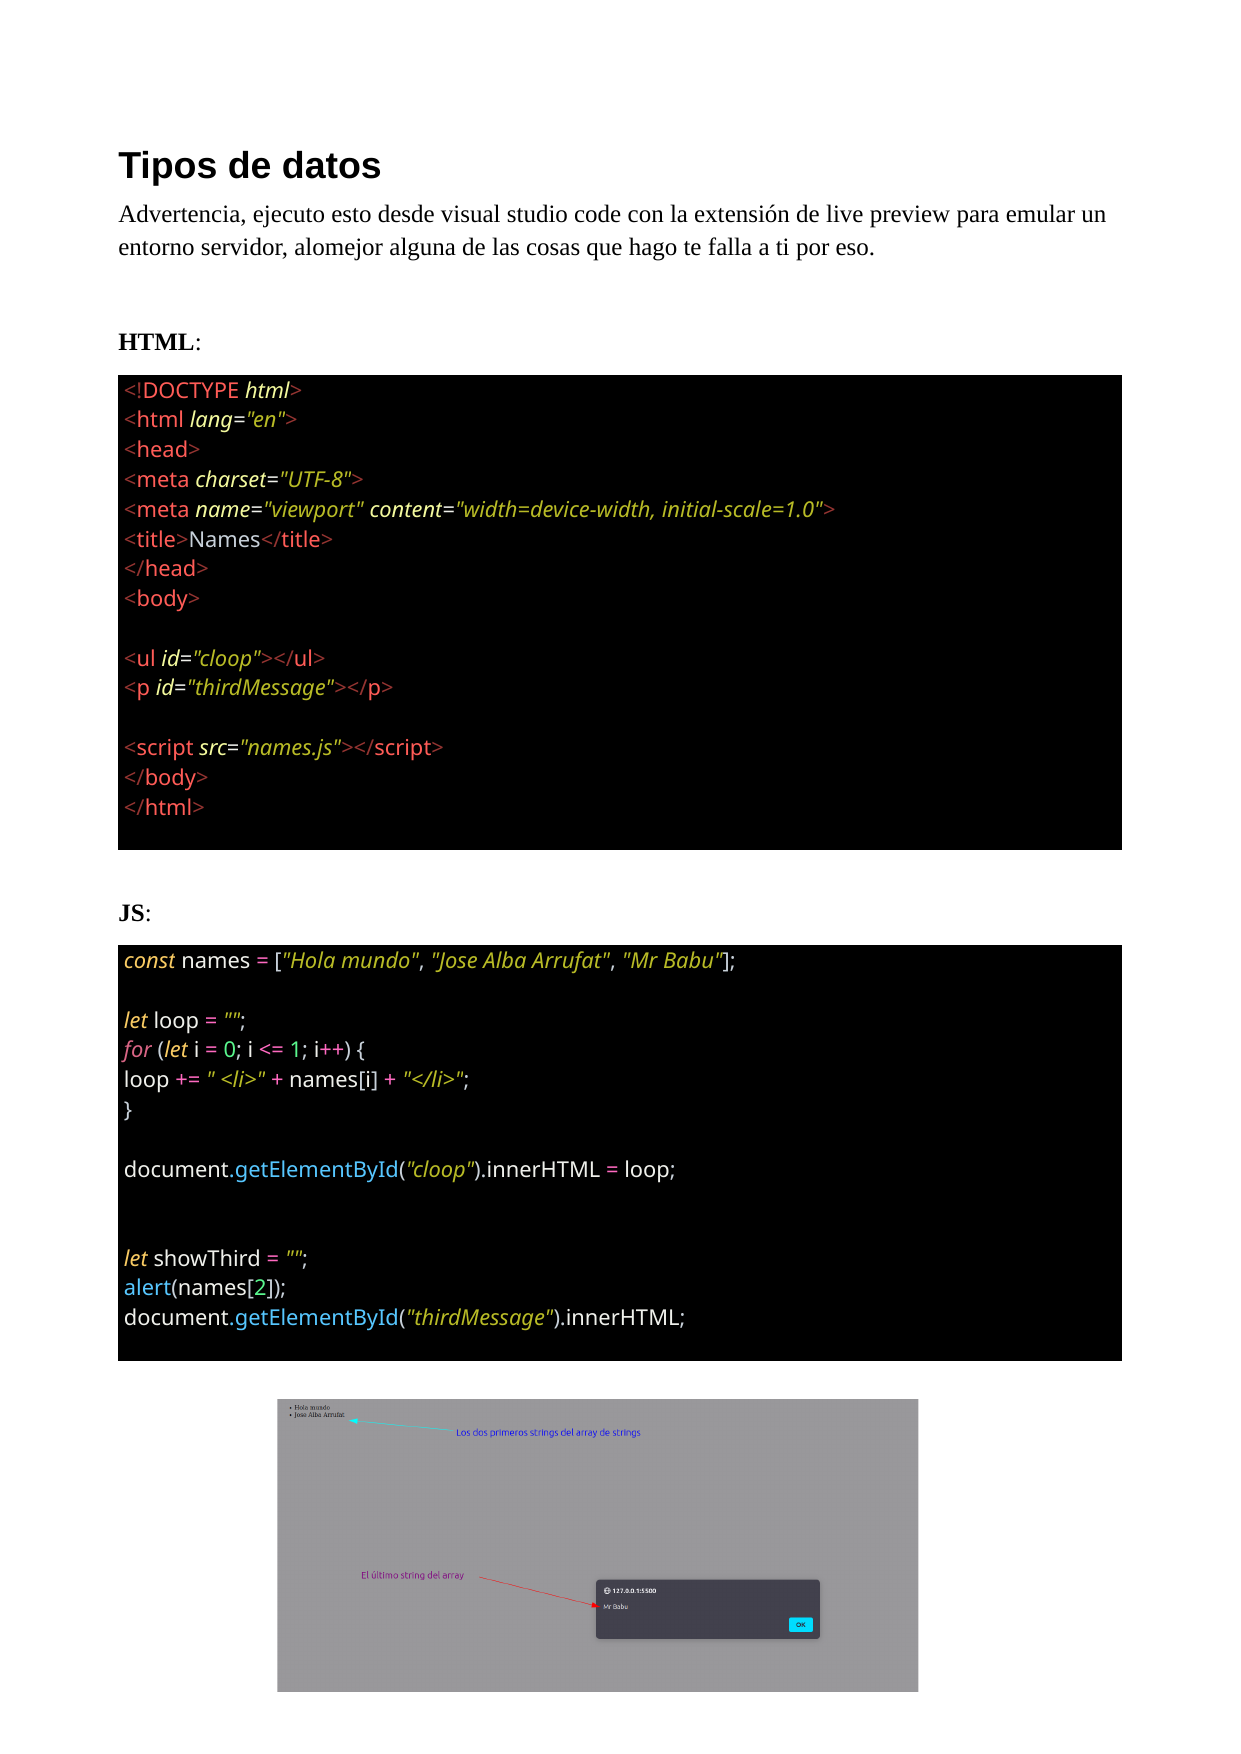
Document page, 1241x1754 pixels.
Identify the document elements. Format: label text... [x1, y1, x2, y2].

text HTML: [118, 327, 1122, 356]
table_header <!DOCTYPE html> <html lang="en"> <head> <meta charset="UTF-8"> <meta name="viewport" content="width=device-width, initial-scale=1.0"> <title>Names</title> </head> <body> <ul id="cloop"></ul> <p id="thirdMessage"></p> <script src="names.js"></script> </body> </html> [118, 375, 1122, 850]
subtitle Tipos de datos [118, 143, 1122, 186]
text JS: [118, 898, 1122, 926]
picture [277, 1399, 919, 1692]
table_header const names = ["Hola mundo", "Jose Alba Arrufat", "Mr Babu"]; let loop = ""; for (let i = 0; i <= 1; i++) { loop += " <li>" + names[i] + "</li>"; } document.getElementById("cloop").innerHTML = loop; let showThird = ""; alert(names[2]); document.getElementById("thirdMessage").innerHTML; [118, 945, 1122, 1361]
text Advertencia, ejecuto esto desde visual studio code con la extensión de live preview para emular un entorno servidor, alomejor alguna de las cosas que hago te falla a ti por eso. [118, 199, 1122, 261]
